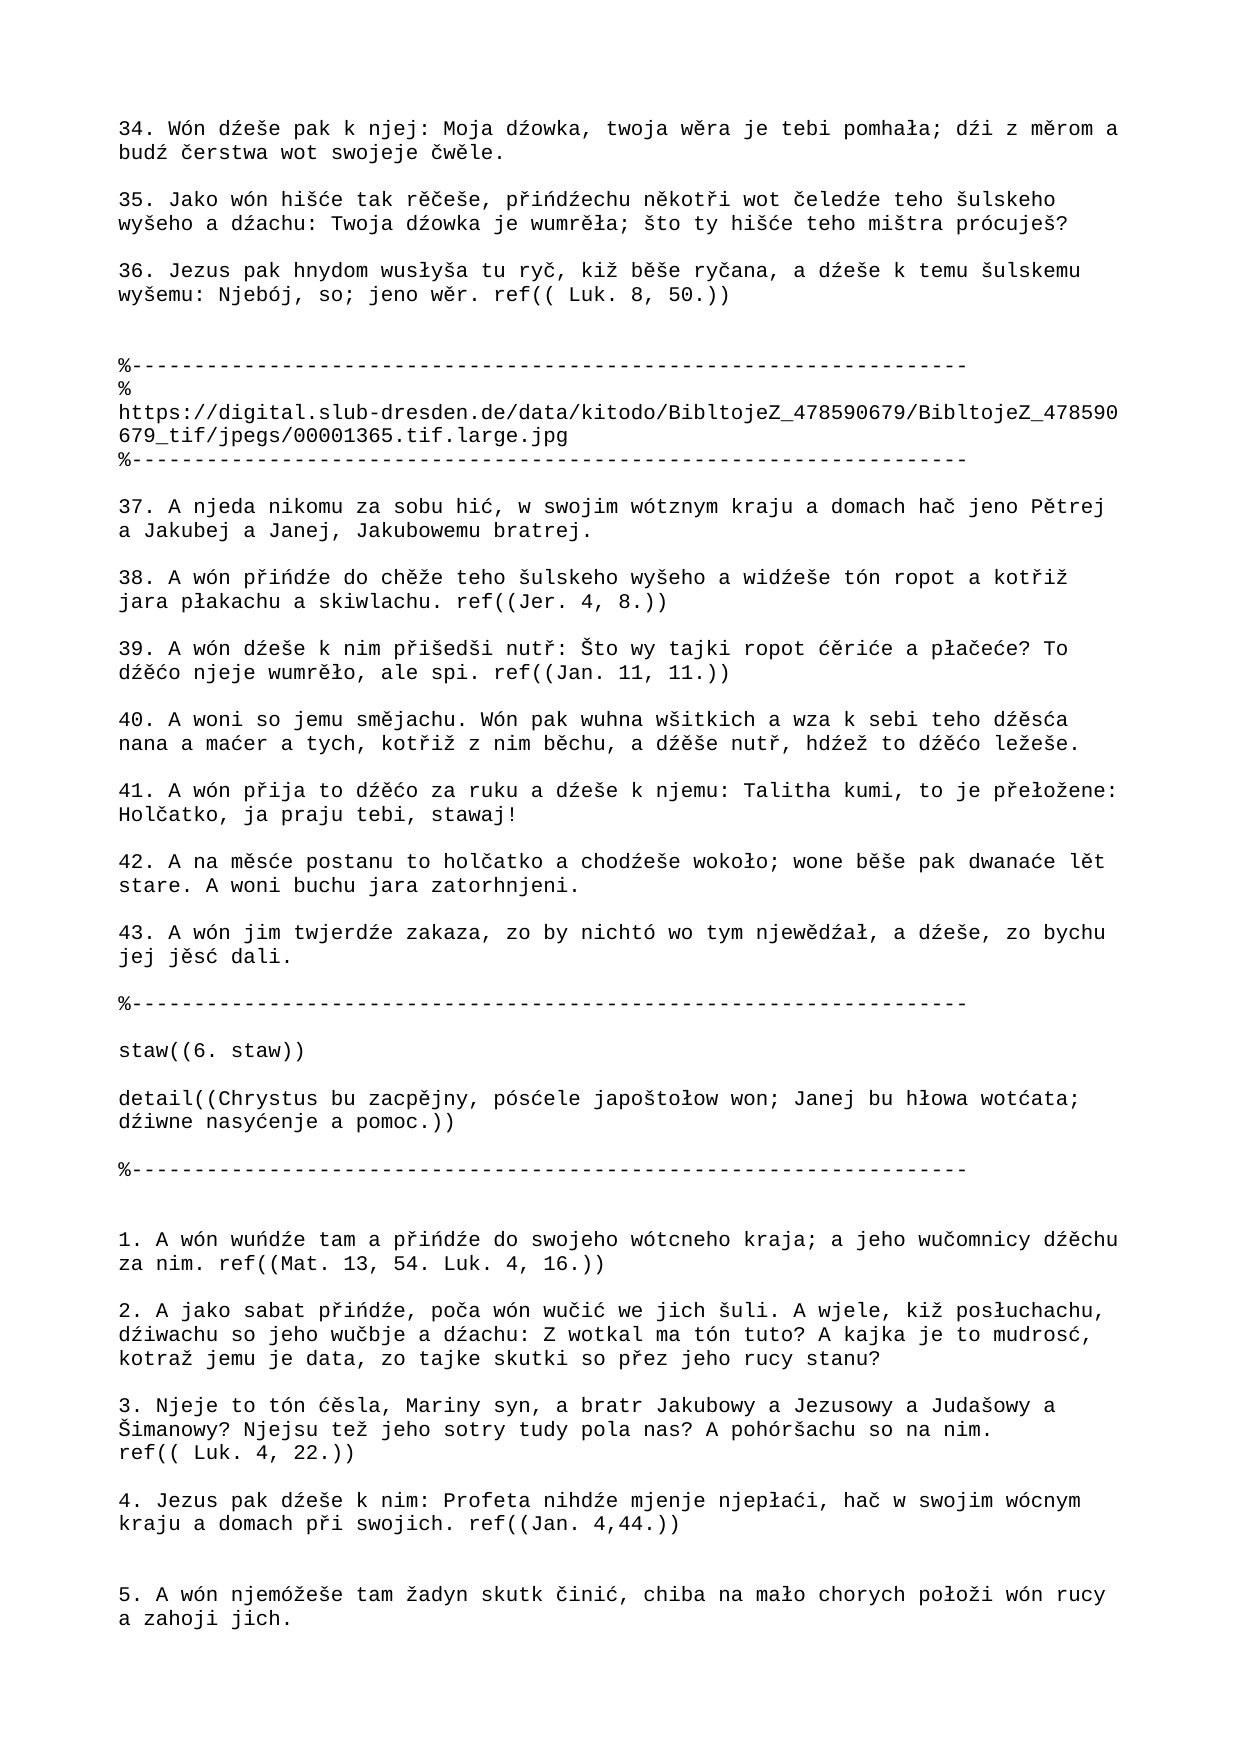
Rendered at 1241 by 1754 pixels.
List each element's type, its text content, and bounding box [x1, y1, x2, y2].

text 5. A wón njemóžeše tam žadyn skutk činić, chiba na mało chorych połoži wón rucy a zahoji jich. [118, 1584, 1122, 1631]
text 41. A wón přija to dźěćo za ruku a dźeše k njemu: Talitha kumi, to je přełožene: Holčatko, ja praju tebi, stawaj! [118, 780, 1122, 827]
text %------------------------------------------------------------------- [118, 993, 1122, 1017]
text 39. A wón dźeše k nim přišedši nutř: Što wy tajki ropot ćěriće a płačeće? To dźěćo njeje wumrěło, ale spi. ref((Jan. 11, 11.)) [118, 638, 1122, 686]
text % https://digital.slub-dresden.de/data/kitodo/BibltojeZ_478590679/BibltojeZ_478590679_tif/jpegs/00001365.tif.large.jpg %------------------------------------------------------------------- [118, 378, 1122, 473]
text 40. A woni so jemu smějachu. Wón pak wuhna wšitkich a wza k sebi teho dźěsća nana a maćer a tych, kotřiž z nim běchu, a dźěše nutř, hdźež to dźěćo ležeše. [118, 709, 1122, 757]
text 43. A wón jim twjerdźe zakaza, zo by nichtó wo tym njewědźał, a dźeše, zo bychu jej jěsć dali. [118, 922, 1122, 969]
text 37. A njeda nikomu za sobu hić, w swojim wótznym kraju a domach hač jeno Pětrej a Jakubej a Janej, Jakubowemu bratrej. [118, 496, 1122, 544]
text 34. Wón dźeše pak k njej: Moja dźowka, twoja wěra je tebi pomhała; dźi z měrom a budź čerstwa wot swojeje čwěle. [118, 118, 1122, 165]
text 38. A wón přińdźe do chěže teho šulskeho wyšeho a widźeše tón ropot a kotřiž jara płakachu a skiwlachu. ref((Jer. 4, 8.)) [118, 567, 1122, 615]
text 36. Jezus pak hnydom wusłyša tu ryč, kiž běše ryčana, a dźeše k temu šulskemu wyšemu: Njebój, so; jeno wěr. ref(( Luk. 8, 50.)) [118, 260, 1122, 307]
text %------------------------------------------------------------------- [118, 1158, 1122, 1182]
text %------------------------------------------------------------------- [118, 354, 1122, 378]
text detail((Chrystus bu zacpějny, pósćele japoštołow won; Janej bu hłowa wotćata; dźiwne nasyćenje a pomoc.)) [118, 1088, 1122, 1135]
text 4. Jezus pak dźeše k nim: Profeta nihdźe mjenje njepłaći, hač w swojim wócnym kraju a domach při swojich. ref((Jan. 4,44.)) [118, 1489, 1122, 1537]
text 35. Jako wón hišće tak rěčeše, přińdźechu někotři wot čeledźe teho šulskeho wyšeho a dźachu: Twoja dźowka je wumrěła; što ty hišće teho mištra prócuješ? [118, 189, 1122, 236]
text 3. Njeje to tón ćěsla, Mariny syn, a bratr Jakubowy a Jezusowy a Judašowy a Šimanowy? Njejsu tež jeho sotry tudy pola nas? A pohóršachu so na nim. ref(( Luk. 4, 22.)) [118, 1395, 1122, 1466]
text 42. A na měsće postanu to holčatko a chodźeše wokoło; wone běše pak dwanaće lět stare. A woni buchu jara zatorhnjeni. [118, 851, 1122, 898]
text 1. A wón wuńdźe tam a přińdźe do swojeho wótcneho kraja; a jeho wučomnicy dźěchu za nim. ref((Mat. 13, 54. Luk. 4, 16.)) [118, 1229, 1122, 1277]
text staw((6. staw)) [118, 1040, 1122, 1064]
text 2. A jako sabat přińdźe, poča wón wučić we jich šuli. A wjele, kiž posłuchachu, dźiwachu so jeho wučbje a dźachu: Z wotkal ma tón tuto? A kajka je to mudrosć, kotraž jemu je data, zo tajke skutki so přez jeho rucy stanu? [118, 1300, 1122, 1371]
